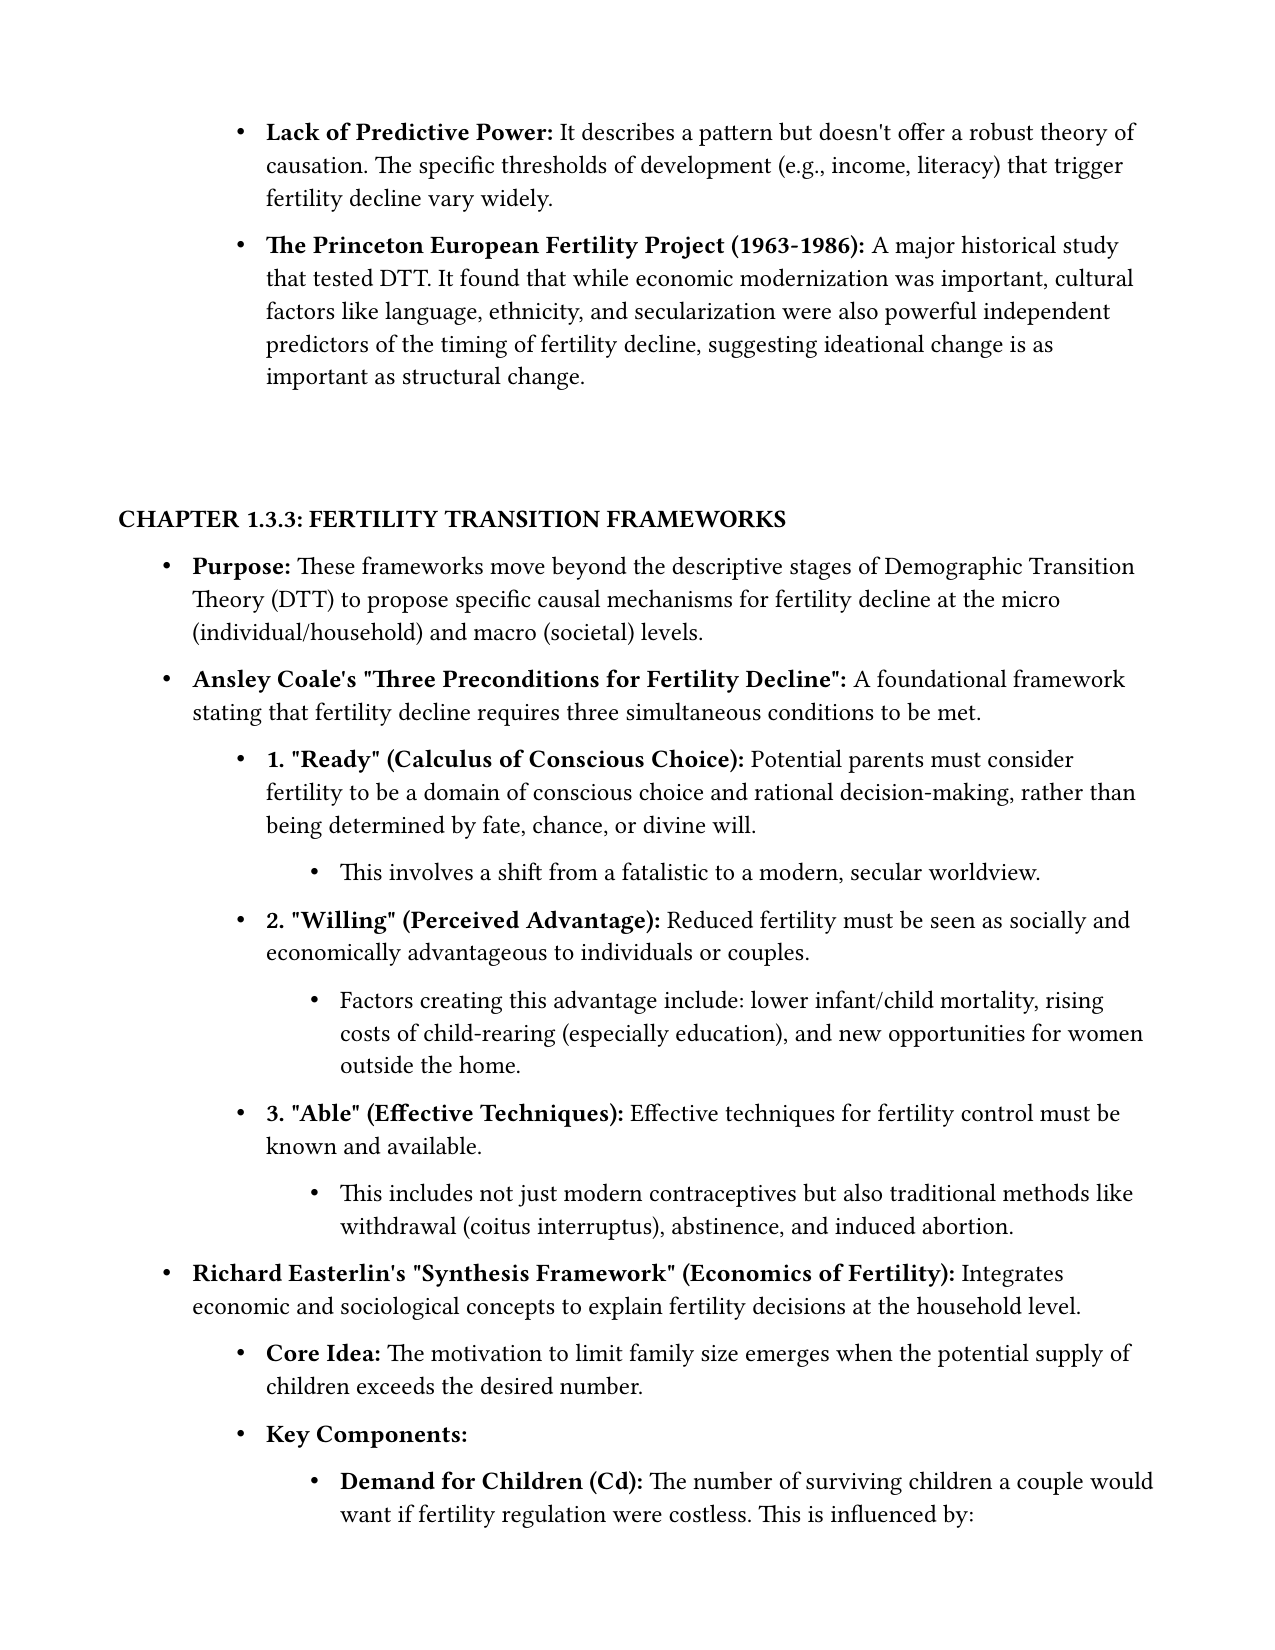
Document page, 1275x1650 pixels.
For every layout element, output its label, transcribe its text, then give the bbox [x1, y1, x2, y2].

list 2. "Willing" (Perceived Advantage): Reduced fertility must be seen as socially and economically advantageous to individuals or couples. [236, 906, 1157, 967]
text CHAPTER 1.3.3: FERTILITY TRANSITION FRAMEWORKS [118, 504, 1157, 533]
list Core Idea: The motivation to limit family size emerges when the potential supply of children exceeds the desired number. [236, 1339, 1157, 1401]
list Richard Easterlin's "Synthesis Framework" (Economics of Fertility): Integrates economic and sociological concepts to explain fertility decisions at the household level. [162, 1259, 1157, 1321]
list Factors creating this advantage include: lower infant/child mortality, rising costs of child-rearing (especially education), and new opportunities for women outside the home. [310, 986, 1157, 1080]
list Demand for Children (Cd): The number of surviving children a couple would want if fertility regulation were costless. This is influenced by: [310, 1467, 1157, 1528]
list Key Components: [236, 1420, 1157, 1448]
list 3. "Able" (Effective Techniques): Effective techniques for fertility control must be known and available. [236, 1099, 1157, 1160]
list Purpose: These frameworks move beyond the descriptive stages of Demographic Transition Theory (DTT) to propose specific causal mechanisms for fertility decline at the micro (individual/household) and macro (societal) levels. [162, 552, 1157, 646]
list 1. "Ready" (Calculus of Conscious Choice): Potential parents must consider fertility to be a domain of conscious choice and rational decision-making, rather than being determined by fate, chance, or divine will. [236, 745, 1157, 839]
list This involves a shift from a fatalistic to a modern, secular worldview. [310, 858, 1157, 887]
list Lack of Predictive Power: It describes a pattern but doesn't offer a robust theory of causation. The specific thresholds of development (e.g., income, literacy) that trigger fertility decline vary widely. [236, 118, 1157, 212]
list Ansley Coale's "Three Preconditions for Fertility Decline": A foundational framework stating that fertility decline requires three simultaneous conditions to be met. [162, 665, 1157, 726]
list The Princeton European Fertility Project (1963-1986): A major historical study that tested DTT. It found that while economic modernization was important, cultural factors like language, ethnicity, and secularization were also powerful independent predictors of the timing of fertility decline, suggesting ideational change is as important as structural change. [236, 231, 1157, 391]
list This includes not just modern contraceptives but also traditional methods like withdrawal (coitus interruptus), abstinence, and induced abortion. [310, 1179, 1157, 1240]
